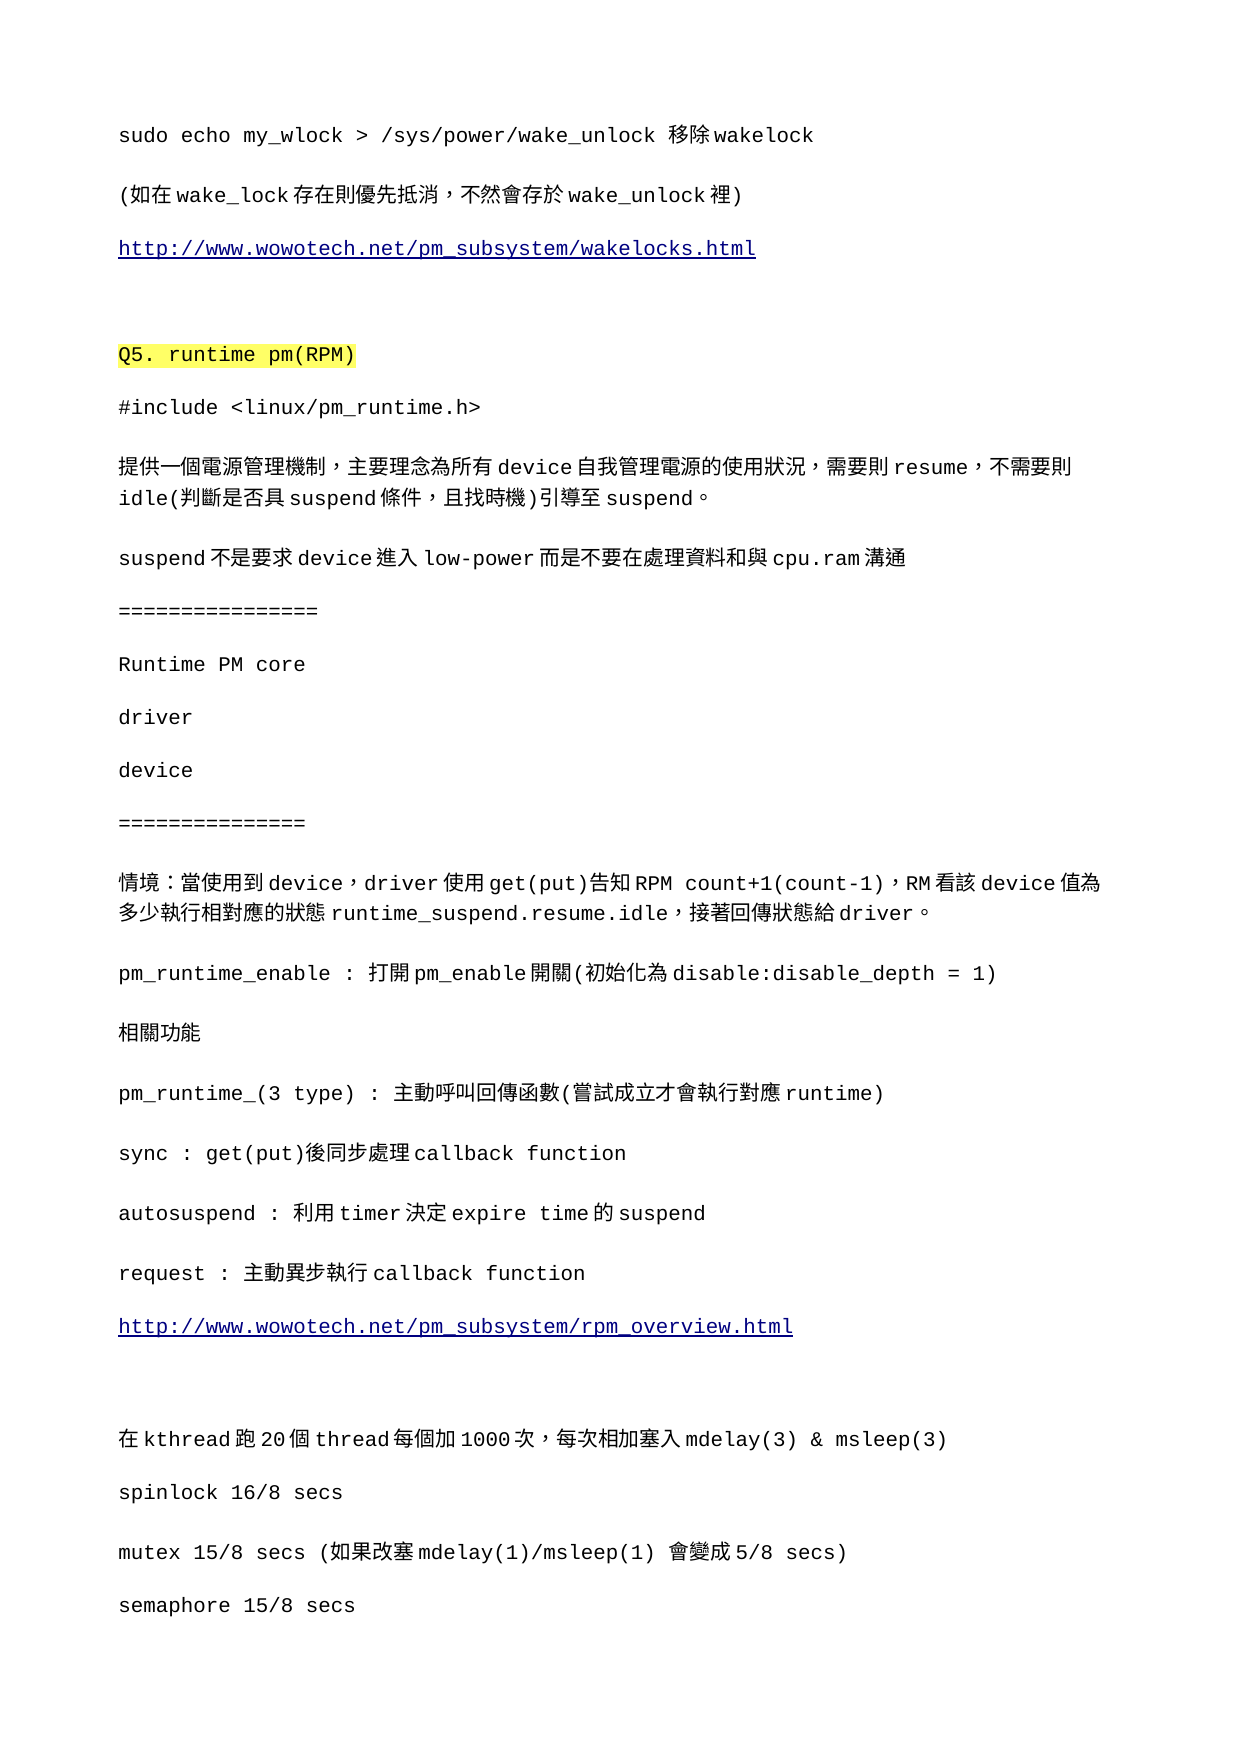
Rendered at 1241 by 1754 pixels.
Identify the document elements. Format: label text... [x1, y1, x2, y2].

text pm_runtime_enable : 打開pm_enable開關(初始化為disable:disable_depth = 1) [118, 957, 1122, 987]
text 情境：當使用到device，driver使用get(put)告知RPM count+1(count-1)，RM看該device值為多少執行相對應的狀態runtime_suspend.resume.idle，接著回傳狀態給driver。 [118, 866, 1122, 927]
text http://www.wowotech.net/pm_subsystem/rpm_overview.html [118, 1316, 1122, 1339]
text sudo echo my_wlock > /sys/power/wake_unlock 移除wakelock [118, 118, 1122, 148]
text #include <linux/pm_runtime.h> [118, 397, 1122, 421]
text autosuspend : 利用timer決定expire time的suspend [118, 1196, 1122, 1226]
text spinlock 16/8 secs [118, 1482, 1122, 1506]
text sync : get(put)後同步處理callback function [118, 1136, 1122, 1166]
text semaphore 15/8 secs [118, 1595, 1122, 1618]
text driver [118, 707, 1122, 731]
text request : 主動異步執行 callback function [118, 1256, 1122, 1286]
text Q5. runtime pm(RPM) [118, 344, 1122, 368]
text (如在wake_lock存在則優先抵消，不然會存於wake_unlock裡) [118, 178, 1122, 208]
text =============== [118, 813, 1122, 837]
text mutex 15/8 secs (如果改塞mdelay(1)/msleep(1) 會變成 5/8 secs) [118, 1535, 1122, 1565]
text http://www.wowotech.net/pm_subsystem/wakelocks.html [118, 238, 1122, 262]
text pm_runtime_(3 type) : 主動呼叫回傳函數(嘗試成立才會執行對應runtime) [118, 1076, 1122, 1107]
text ================ [118, 601, 1122, 624]
text 相關功能 [118, 1016, 1122, 1047]
text Runtime PM core [118, 654, 1122, 677]
text device [118, 760, 1122, 784]
text 提供一個電源管理機制，主要理念為所有device自我管理電源的使用狀況，需要則resume，不需要則idle(判斷是否具suspend條件，且找時機)引導至suspend。 [118, 450, 1122, 511]
text suspend不是要求device進入low-power而是不要在處理資料和與cpu.ram溝通 [118, 541, 1122, 571]
text 在kthread跑 20個thread每個加1000次，每次相加塞入mdelay(3) & msleep(3) [118, 1422, 1122, 1452]
